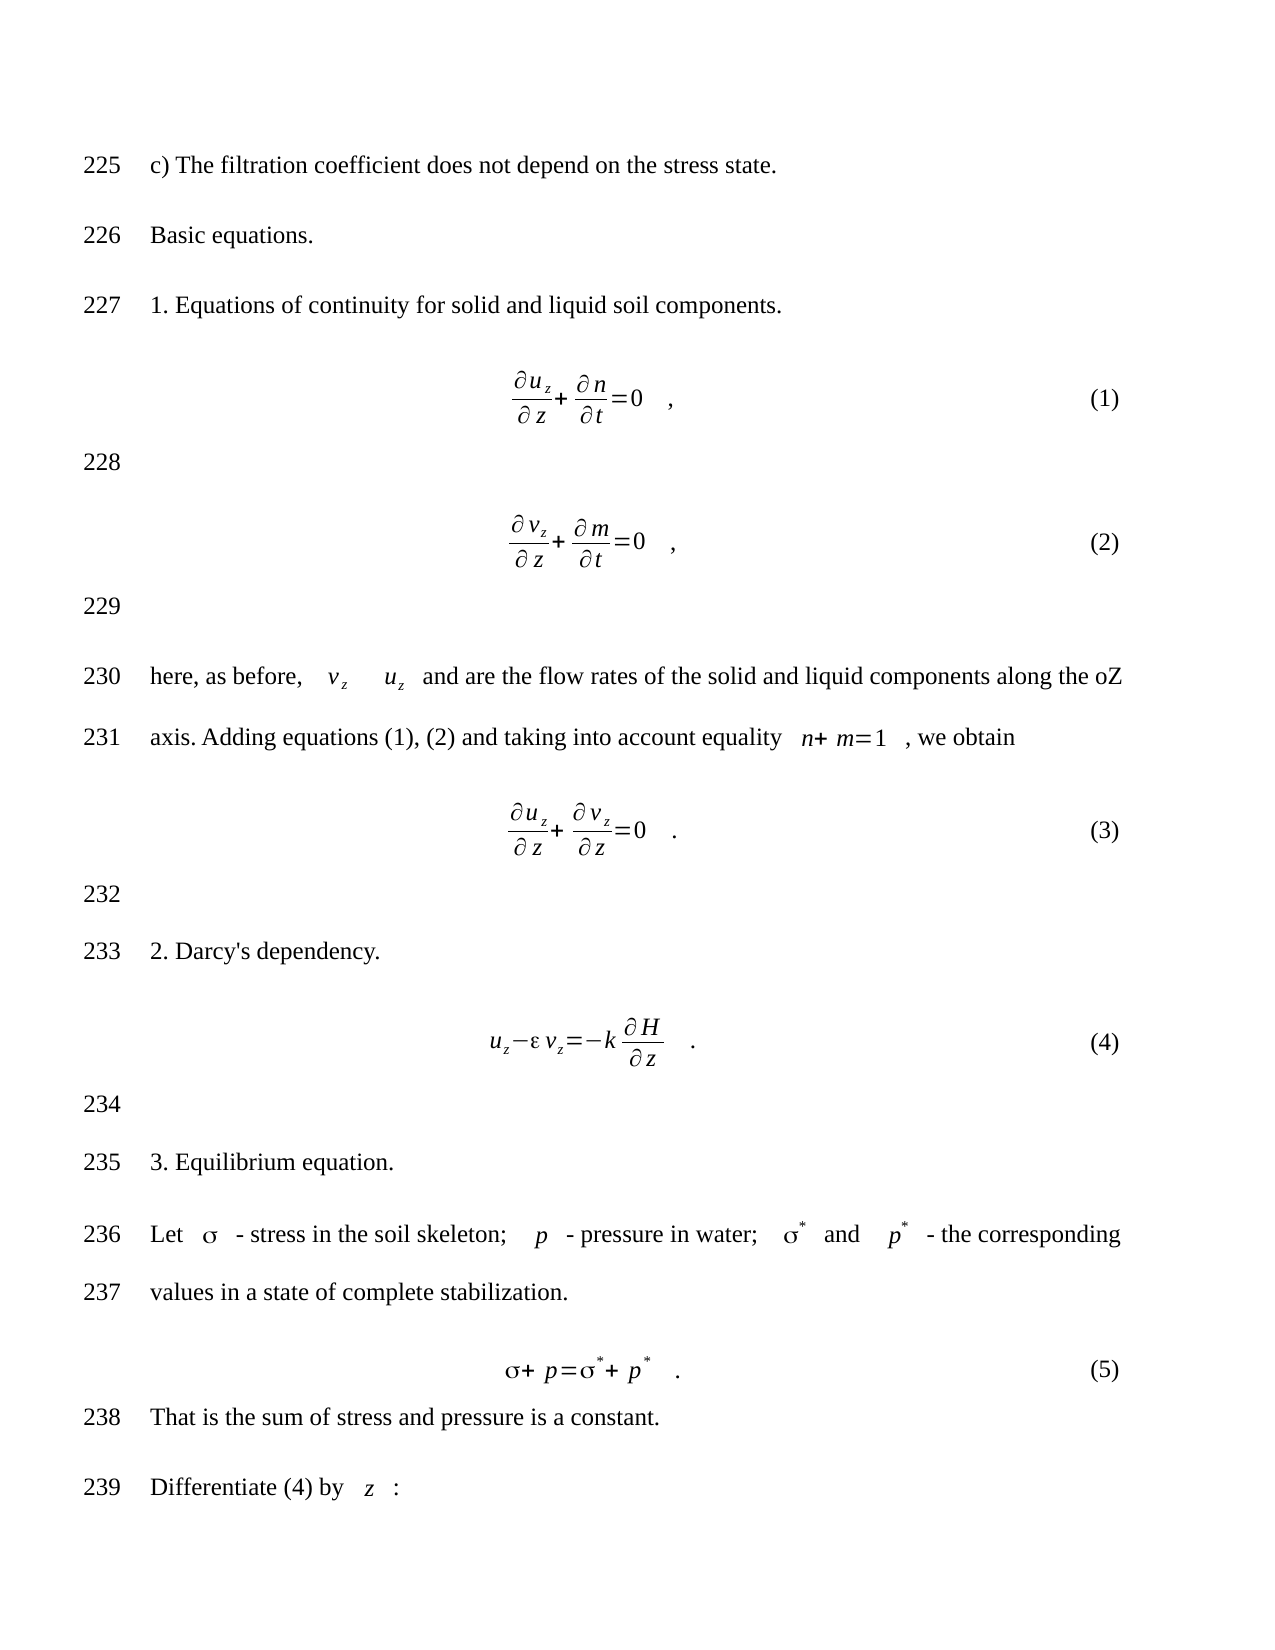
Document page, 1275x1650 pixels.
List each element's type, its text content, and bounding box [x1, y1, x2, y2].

text That is the sum of stress and pressure is a constant. [150, 1402, 1125, 1431]
table_header (3) [1017, 792, 1125, 879]
table_header , [150, 360, 1017, 447]
table_header , [150, 504, 1017, 591]
table_header . [150, 1006, 1017, 1089]
table_header . [150, 792, 1017, 879]
text Differentiate (4) by: [150, 1472, 1125, 1501]
text 2. Darcy's dependency. [150, 936, 1125, 965]
text c) The filtration coefficient does not depend on the stress state. [150, 150, 1125, 179]
text here, as before, and are the flow rates of the solid and liquid components along the oZ axis. Adding equations (1), (2) and taking into account equality, we obtain [150, 661, 1125, 751]
table_header (4) [1017, 1006, 1125, 1089]
text 1. Equations of continuity for solid and liquid soil components. [150, 290, 1125, 319]
table_header . [150, 1347, 1017, 1402]
table_header (5) [1017, 1347, 1125, 1402]
text 3. Equilibrium equation. [150, 1147, 1125, 1176]
text Let- stress in the soil skeleton; - pressure in water; and - the corresponding values ​​in a state of complete stabilization. [150, 1217, 1125, 1306]
text Basic equations. [150, 220, 1125, 249]
table_header (2) [1017, 504, 1125, 591]
table_header (1) [1017, 360, 1125, 447]
